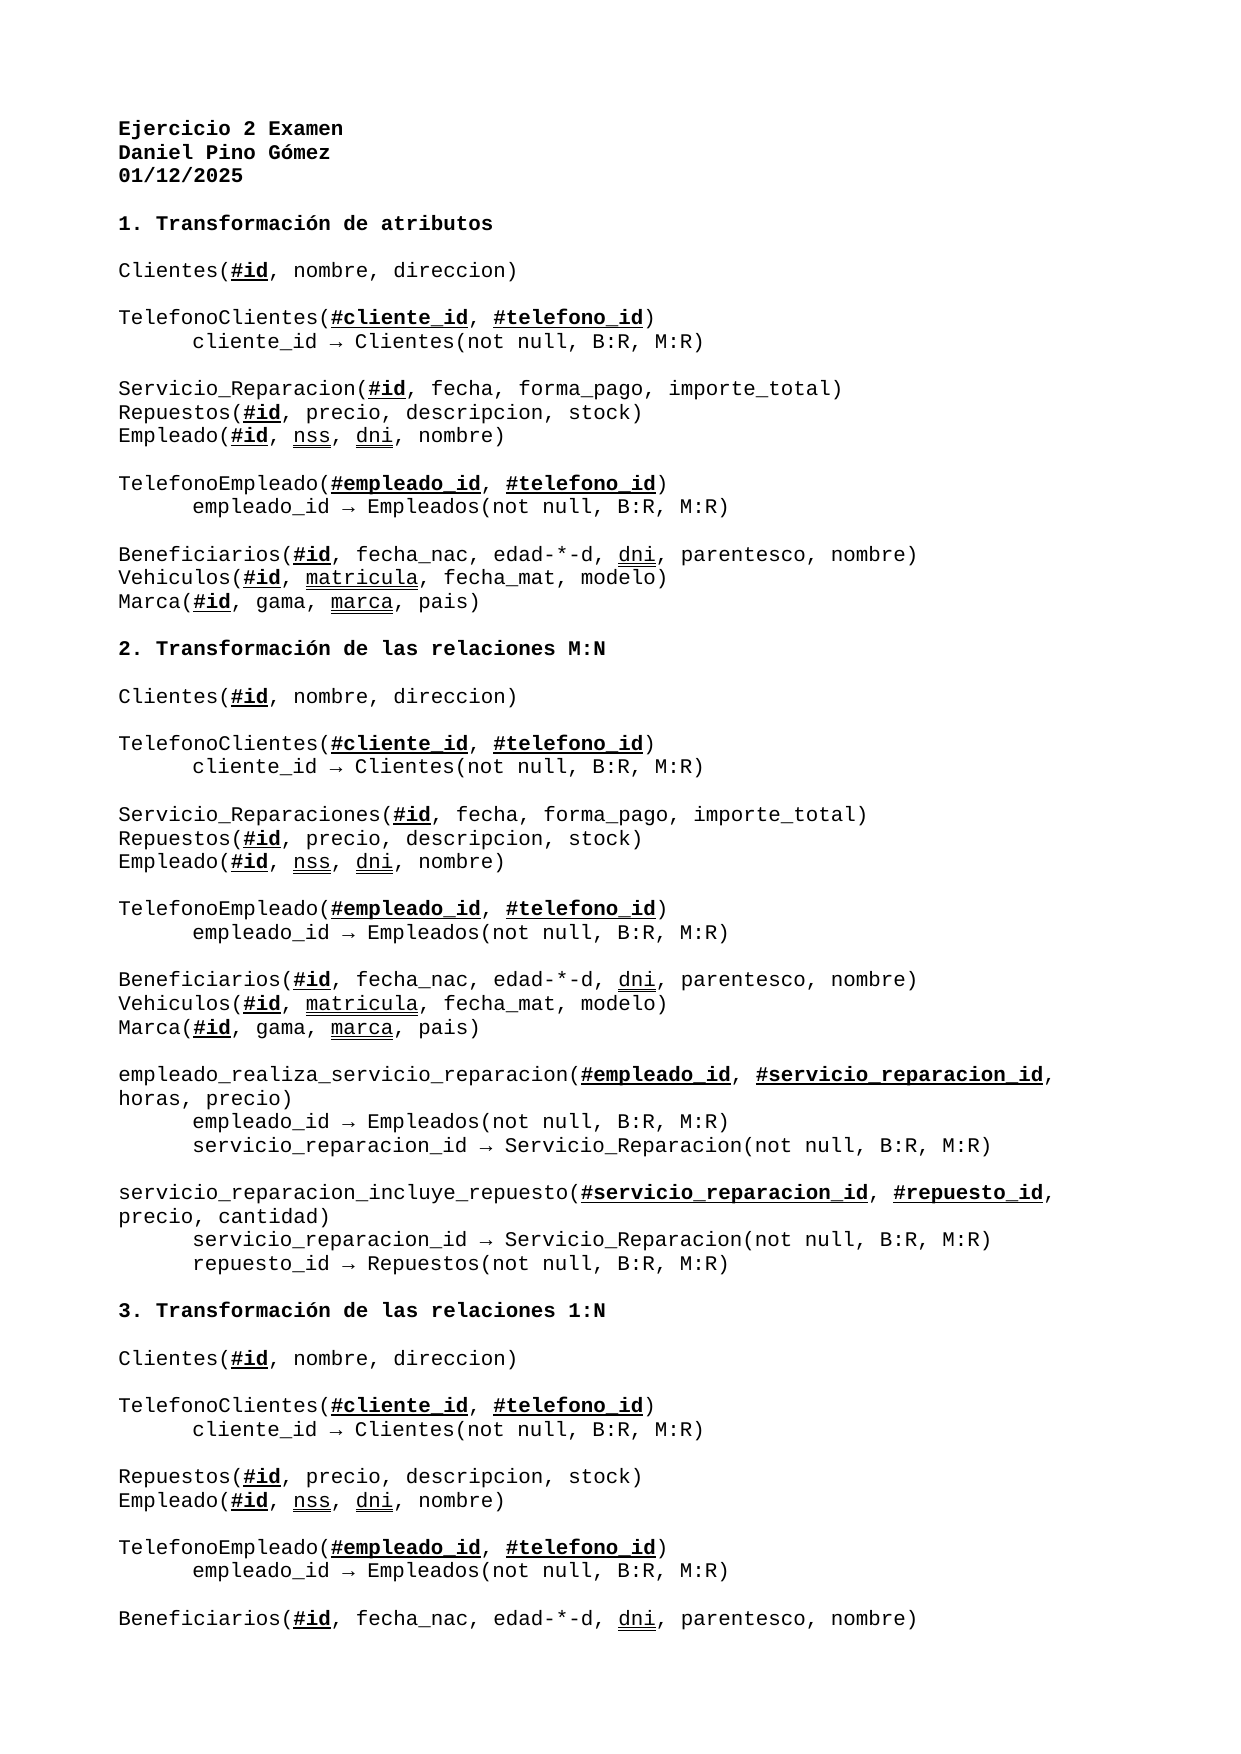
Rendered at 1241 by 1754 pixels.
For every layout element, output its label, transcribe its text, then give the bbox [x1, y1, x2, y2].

text Empleado(#id, nss, dni, nombre) [118, 851, 1122, 875]
text servicio_reparacion_id → Servicio_Reparacion(not null, B:R, M:R) [118, 1135, 1122, 1158]
text Vehiculos(#id, matricula, fecha_mat, modelo) [118, 567, 1122, 591]
text Beneficiarios(#id, fecha_nac, edad-*-d, dni, parentesco, nombre) [118, 544, 1122, 567]
text TelefonoEmpleado(#empleado­_id, #telefono_id) [118, 473, 1122, 496]
text empleado_id → Empleados(not null, B:R, M:R) [118, 922, 1122, 946]
text Servicio_Reparacion(#id, fecha, forma_pago, importe_total) [118, 378, 1122, 402]
text Marca(#id, gama, marca, pais) [118, 591, 1122, 615]
text Marca(#id, gama, marca, pais) [118, 1017, 1122, 1040]
text TelefonoEmpleado(#empleado­_id, #telefono_id) [118, 898, 1122, 922]
text Clientes(#id, nombre, direccion) [118, 1348, 1122, 1371]
text cliente_id → Clientes(not null, B:R, M:R) [118, 757, 1122, 780]
text empleado_id → Empleados(not null, B:R, M:R) [118, 1111, 1122, 1135]
text TelefonoClientes(#cliente_id, #telefono_id) [118, 733, 1122, 757]
text Clientes(#id, nombre, direccion) [118, 260, 1122, 284]
text Servicio_Reparaciones(#id, fecha, forma_pago, importe_total) [118, 804, 1122, 827]
text Empleado(#id, nss, dni, nombre) [118, 1489, 1122, 1513]
text Beneficiarios(#id, fecha_nac, edad-*-d, dni, parentesco, nombre) [118, 1608, 1122, 1631]
text Repuestos(#id, precio, descripcion, stock) [118, 827, 1122, 851]
text TelefonoEmpleado(#empleado­_id, #telefono_id) [118, 1537, 1122, 1561]
text Vehiculos(#id, matricula, fecha_mat, modelo) [118, 993, 1122, 1017]
text 2. Transformación de las relaciones M:N [118, 638, 1122, 662]
text Repuestos(#id, precio, descripcion, stock) [118, 1466, 1122, 1489]
text TelefonoClientes(#cliente_id, #telefono_id) [118, 1395, 1122, 1419]
text empleado_id → Empleados(not null, B:R, M:R) [118, 1561, 1122, 1584]
text empleado_realiza_servicio_reparacion(#empleado_id, #servicio_reparacion_id, horas, precio) [118, 1064, 1122, 1111]
text Empleado(#id, nss, dni, nombre) [118, 426, 1122, 449]
text Ejercicio 2 Examen [118, 118, 1122, 142]
text 01/12/2025 [118, 165, 1122, 189]
text 3. Transformación de las relaciones 1:N [118, 1300, 1122, 1324]
text Daniel Pino Gómez [118, 142, 1122, 165]
text empleado_id → Empleados(not null, B:R, M:R) [118, 496, 1122, 520]
text cliente_id → Clientes(not null, B:R, M:R) [118, 1419, 1122, 1442]
text Repuestos(#id, precio, descripcion, stock) [118, 402, 1122, 426]
text cliente_id → Clientes(not null, B:R, M:R) [118, 331, 1122, 354]
text repuesto_id → Repuestos(not null, B:R, M:R) [118, 1253, 1122, 1277]
text servicio_reparacion_id → Servicio_Reparacion(not null, B:R, M:R) [118, 1229, 1122, 1253]
text Clientes(#id, nombre, direccion) [118, 686, 1122, 709]
text 1. Transformación de atributos [118, 213, 1122, 236]
text servicio_reparacion_incluye_repuesto(#servicio_reparacion_id, #repuesto_id, precio, cantidad) [118, 1182, 1122, 1229]
text TelefonoClientes(#cliente_id, #telefono_id) [118, 307, 1122, 331]
text Beneficiarios(#id, fecha_nac, edad-*-d, dni, parentesco, nombre) [118, 969, 1122, 993]
